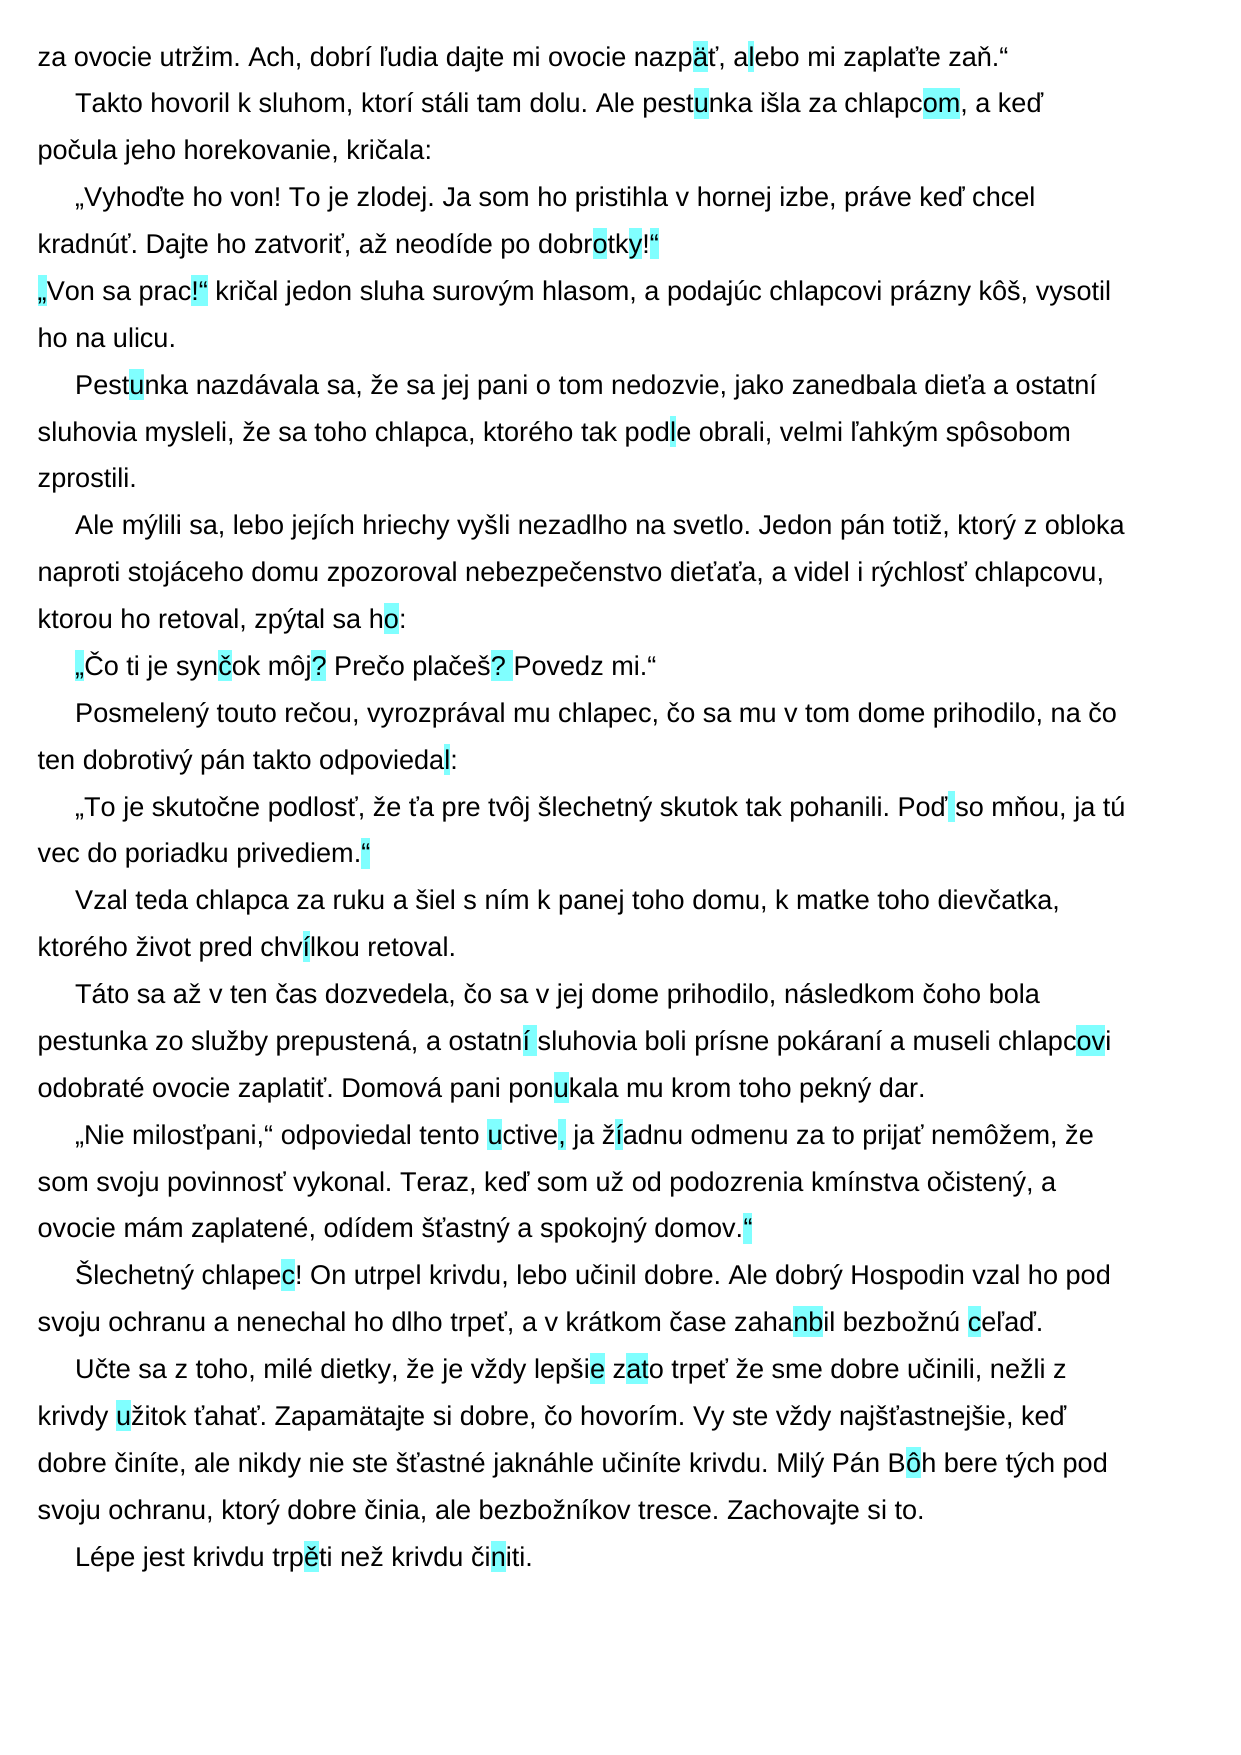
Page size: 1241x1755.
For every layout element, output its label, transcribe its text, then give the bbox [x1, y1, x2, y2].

text „Von sa prac!“ kričal jedon sluha surovým hlasom, a podajúc chlapcovi prázny kôš, vysotil ho na ulicu. [37, 275, 1130, 353]
text za ovocie utržim. Ach, dobrí ľudia dajte mi ovocie nazpäť, alebo mi zaplaťte zaň.“ [37, 41, 1130, 72]
text Šlechetný chlapec! On utrpel krivdu, lebo učinil dobre. Ale dobrý Hospodin vzal ho pod svoju ochranu a nenechal ho dlho trpeť, a v krátkom čase zahanbil bezbožnú ceľaď. [37, 1259, 1130, 1337]
text Takto hovoril k sluhom, ktorí stáli tam dolu. Ale pestunka išla za chlapcom, a keď počula jeho horekovanie, kričala: [37, 87, 1130, 166]
text „Vyhoďte ho von! To je zlodej. Ja som ho pristihla v hornej izbe, práve keď chcel kradnúť. Dajte ho zatvoriť, až neodíde po dobrotky!“ [37, 181, 1130, 259]
text Pestunka nazdávala sa, že sa jej pani o tom nedozvie, jako zanedbala dieťa a ostatní sluhovia mysleli, že sa toho chlapca, ktorého tak podle obrali, velmi ľahkým spôsobom zprostili. [37, 369, 1130, 494]
text „Čo ti je synčok môj? Prečo plačeš? Povedz mi.“ [37, 650, 1130, 681]
text Táto sa až v ten čas dozvedela, čo sa v jej dome prihodilo, následkom čoho bola pestunka zo služby prepustená, a ostatní sluhovia boli prísne pokáraní a museli chlap­covi odobraté ovocie zaplatiť. Domová pani ponukala mu krom toho pekný dar. [37, 978, 1130, 1103]
text Ale mýlili sa, lebo jejích hriechy vyš­li nezadlho na svetlo. Jedon pán totiž, kto­rý z obloka naproti stojáceho domu zpozoroval nebezpečenstvo dieťaťa, a videl i rý­chlosť chlapcovu, ktorou ho retoval, zpýtal sa ho: [37, 509, 1130, 634]
text Lépe jest krivdu trpěti než krivdu činiti. [37, 1541, 1130, 1572]
text „To je skutočne podlosť, že ťa pre tvôj šlechetný skutok tak pohanili. Poď so mňou, ja tú vec do poriadku privediem.“ [37, 791, 1130, 869]
text Vzal teda chlapca za ruku a šiel s ním k panej toho domu, k matke toho die­včatka, ktorého život pred chvílkou retoval. [37, 884, 1130, 962]
text Posmelený touto rečou, vyrozprával mu chlapec, čo sa mu v tom dome priho­dilo, na čo ten dobrotivý pán takto odpoviedal: [37, 697, 1130, 775]
text Učte sa z toho, milé dietky, že je vždy lepšie zato trpeť že sme dobre učinili, nežli z krivdy užitok ťahať. Zapamätajte si dobre, čo hovorím. Vy ste vždy najšťast­nejšie, keď dobre činíte, ale nikdy nie ste šťastné jaknáhle učiníte krivdu. Milý Pán Bôh bere tých pod svoju ochranu, ktorý dobre činia, ale bezbožníkov tresce. Zacho­vajte si to. [37, 1353, 1130, 1525]
text „Nie milosťpani,“ odpoviedal tento uctive, ja žíadnu odmenu za to prijať ne­môžem, že som svoju povinnosť vykonal. Teraz, keď som už od podozrenia kmínstva očistený, a ovocie mám zaplatené, odídem šťastný a spokojný domov.“ [37, 1119, 1130, 1244]
